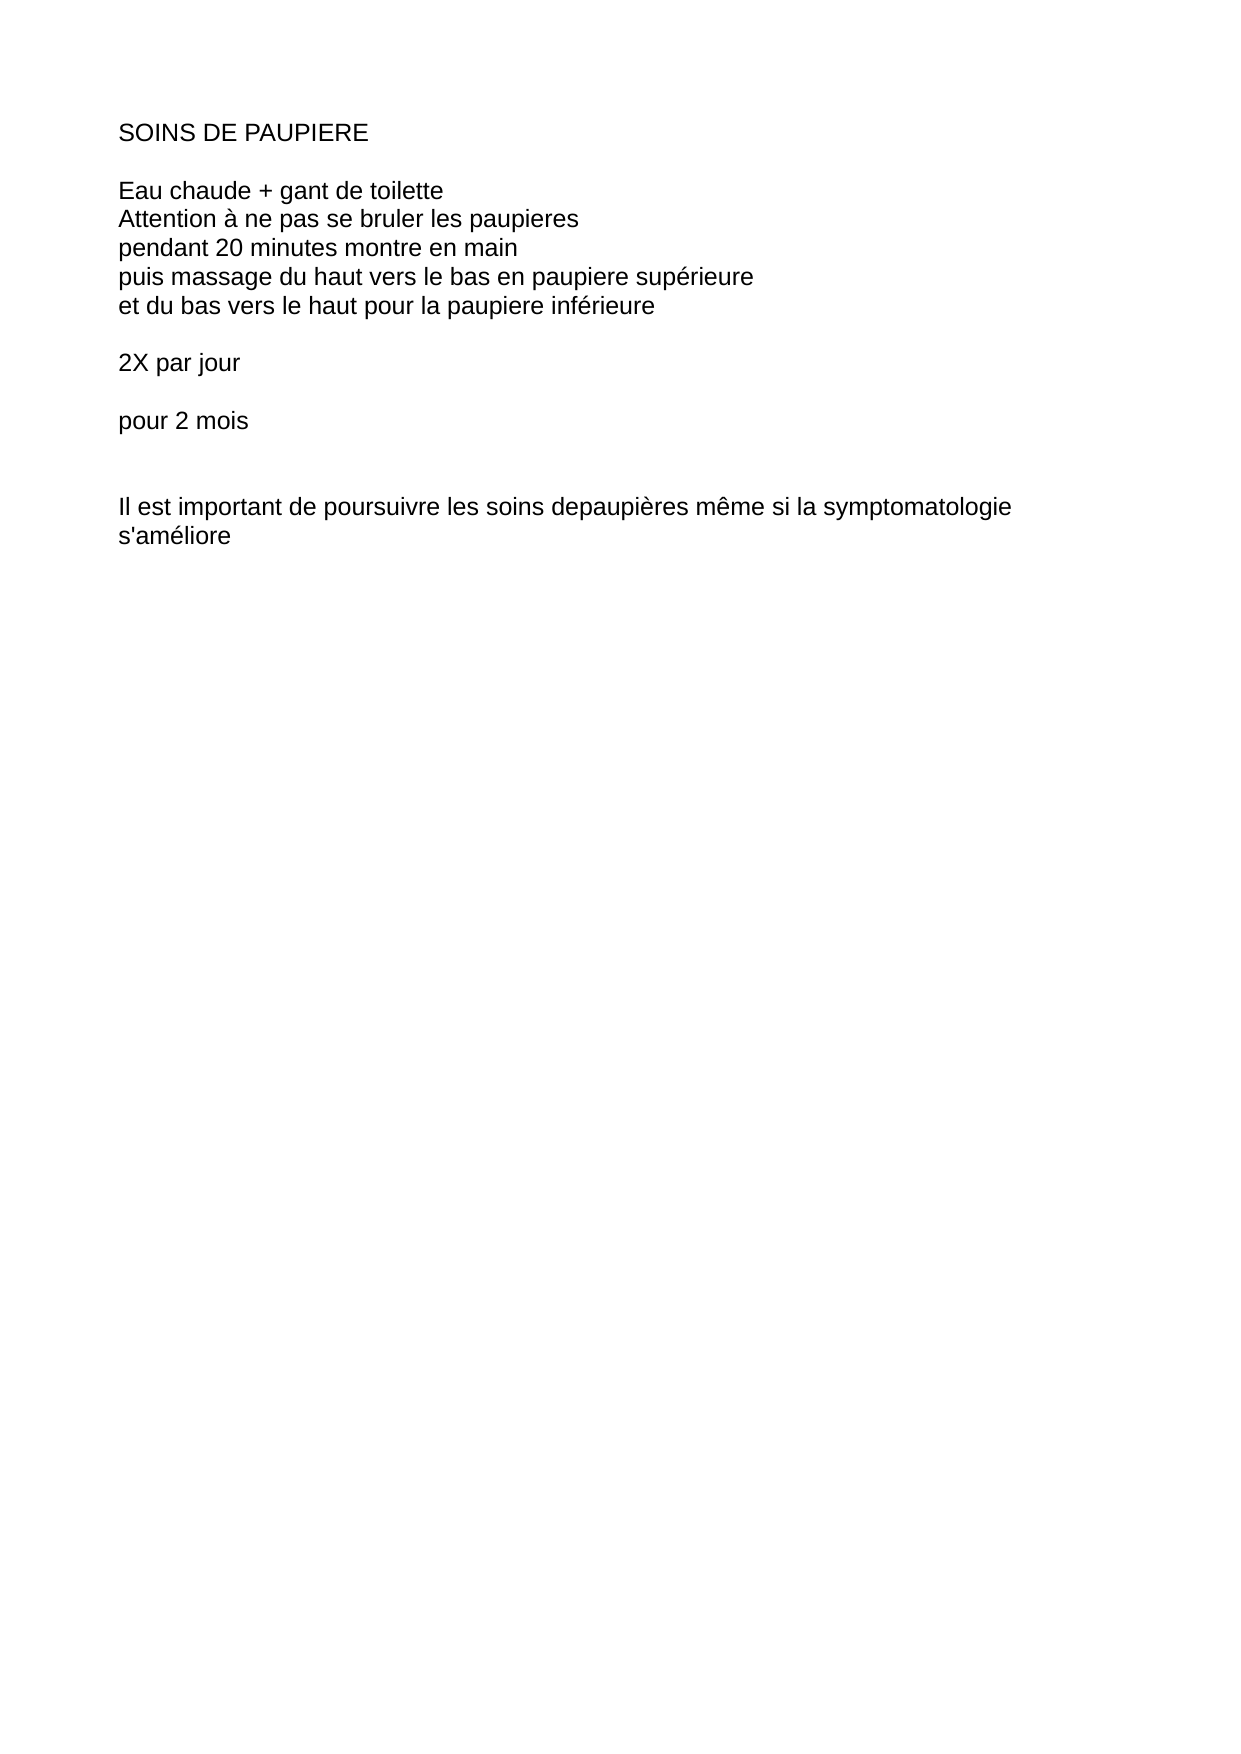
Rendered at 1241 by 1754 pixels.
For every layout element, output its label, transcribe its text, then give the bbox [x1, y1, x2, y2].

text Attention à ne pas se bruler les paupieres [118, 204, 1122, 233]
text Il est important de poursuivre les soins depaupières même si la symptomatologie s'améliore [118, 492, 1122, 549]
text SOINS DE PAUPIERE [118, 118, 1122, 147]
text puis massage du haut vers le bas en paupiere supérieure [118, 262, 1122, 291]
text pour 2 mois [118, 406, 1122, 434]
text 2X par jour [118, 348, 1122, 377]
text pendant 20 minutes montre en main [118, 233, 1122, 262]
text Eau chaude + gant de toilette [118, 176, 1122, 204]
text et du bas vers le haut pour la paupiere inférieure [118, 291, 1122, 319]
